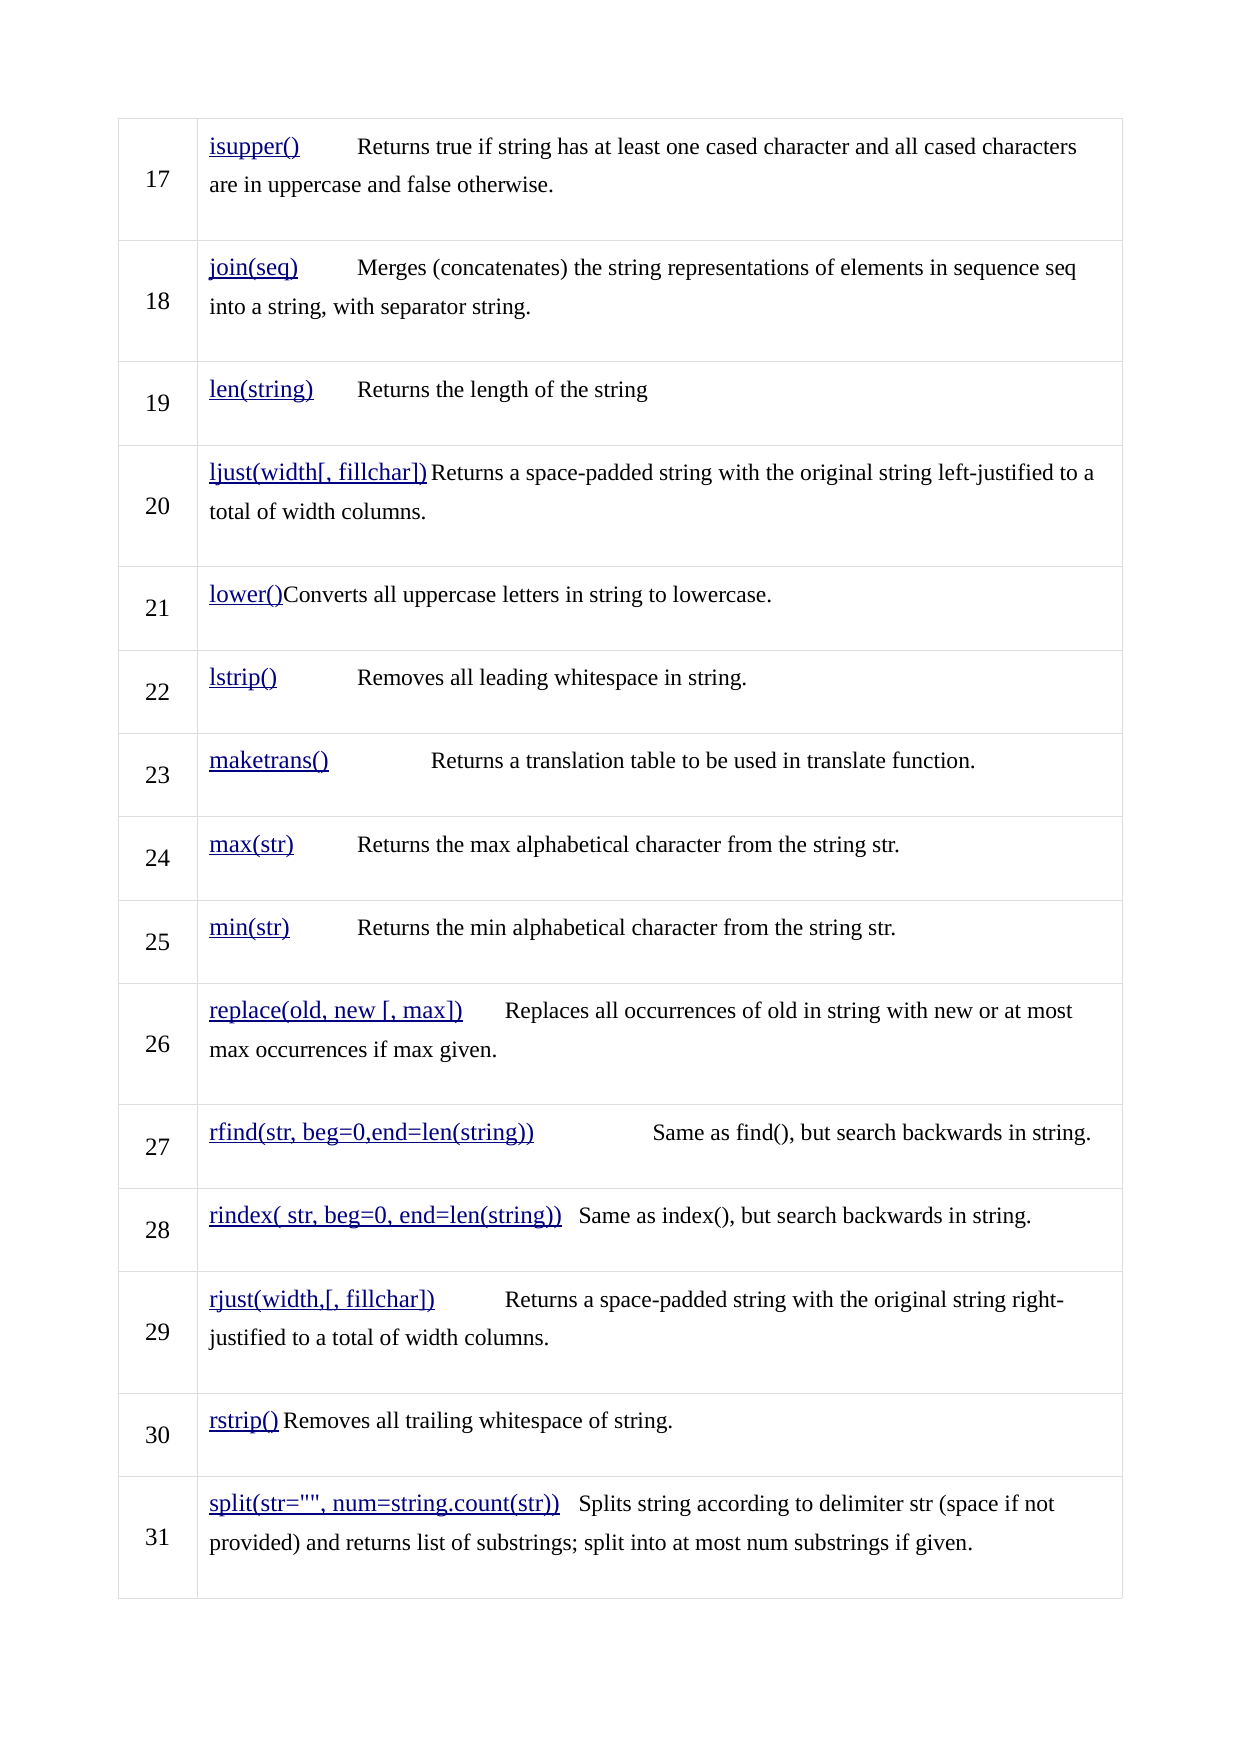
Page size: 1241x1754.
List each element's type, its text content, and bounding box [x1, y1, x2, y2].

table_cell ljust(width[, fillchar]) Returns a space-padded string with the original string left-justified to a total of width columns. [198, 446, 1122, 566]
table_cell maketrans() Returns a translation table to be used in translate function. [198, 734, 1122, 816]
table_cell 18 [119, 241, 197, 361]
table_cell 19 [119, 362, 197, 444]
table_cell isupper() Returns true if string has at least one cased character and all cased characters are in uppercase and false otherwise. [198, 119, 1122, 240]
table_cell join(seq) Merges (concatenates) the string representations of elements in sequence seq into a string, with separator string. [198, 241, 1122, 361]
table_cell 22 [119, 651, 197, 733]
table_cell 30 [119, 1394, 197, 1476]
table_cell 23 [119, 734, 197, 816]
table_cell split(str="", num=string.count(str)) Splits string according to delimiter str (space if not provided) and returns list of substrings; split into at most num substrings if given. [198, 1477, 1122, 1597]
table_cell lower() Converts all uppercase letters in string to lowercase. [198, 567, 1122, 649]
table_cell lstrip() Removes all leading whitespace in string. [198, 651, 1122, 733]
table_cell replace(old, new [, max]) Replaces all occurrences of old in string with new or at most max occurrences if max given. [198, 984, 1122, 1104]
table_cell 17 [119, 119, 197, 240]
table_cell rstrip() Removes all trailing whitespace of string. [198, 1394, 1122, 1476]
table_cell 25 [119, 901, 197, 983]
table_cell 24 [119, 817, 197, 899]
table_cell rindex( str, beg=0, end=len(string)) Same as index(), but search backwards in string. [198, 1189, 1122, 1271]
table_cell rfind(str, beg=0,end=len(string)) Same as find(), but search backwards in string. [198, 1105, 1122, 1188]
table_cell 29 [119, 1272, 197, 1393]
table_cell 28 [119, 1189, 197, 1271]
table_cell min(str) Returns the min alphabetical character from the string str. [198, 901, 1122, 983]
table_cell 20 [119, 446, 197, 566]
table_cell len(string) Returns the length of the string [198, 362, 1122, 444]
table_cell 27 [119, 1105, 197, 1188]
table_cell 31 [119, 1477, 197, 1597]
table_cell 21 [119, 567, 197, 649]
table_cell 26 [119, 984, 197, 1104]
table_cell max(str) Returns the max alphabetical character from the string str. [198, 817, 1122, 899]
table_cell rjust(width,[, fillchar]) Returns a space-padded string with the original string right-justified to a total of width columns. [198, 1272, 1122, 1393]
